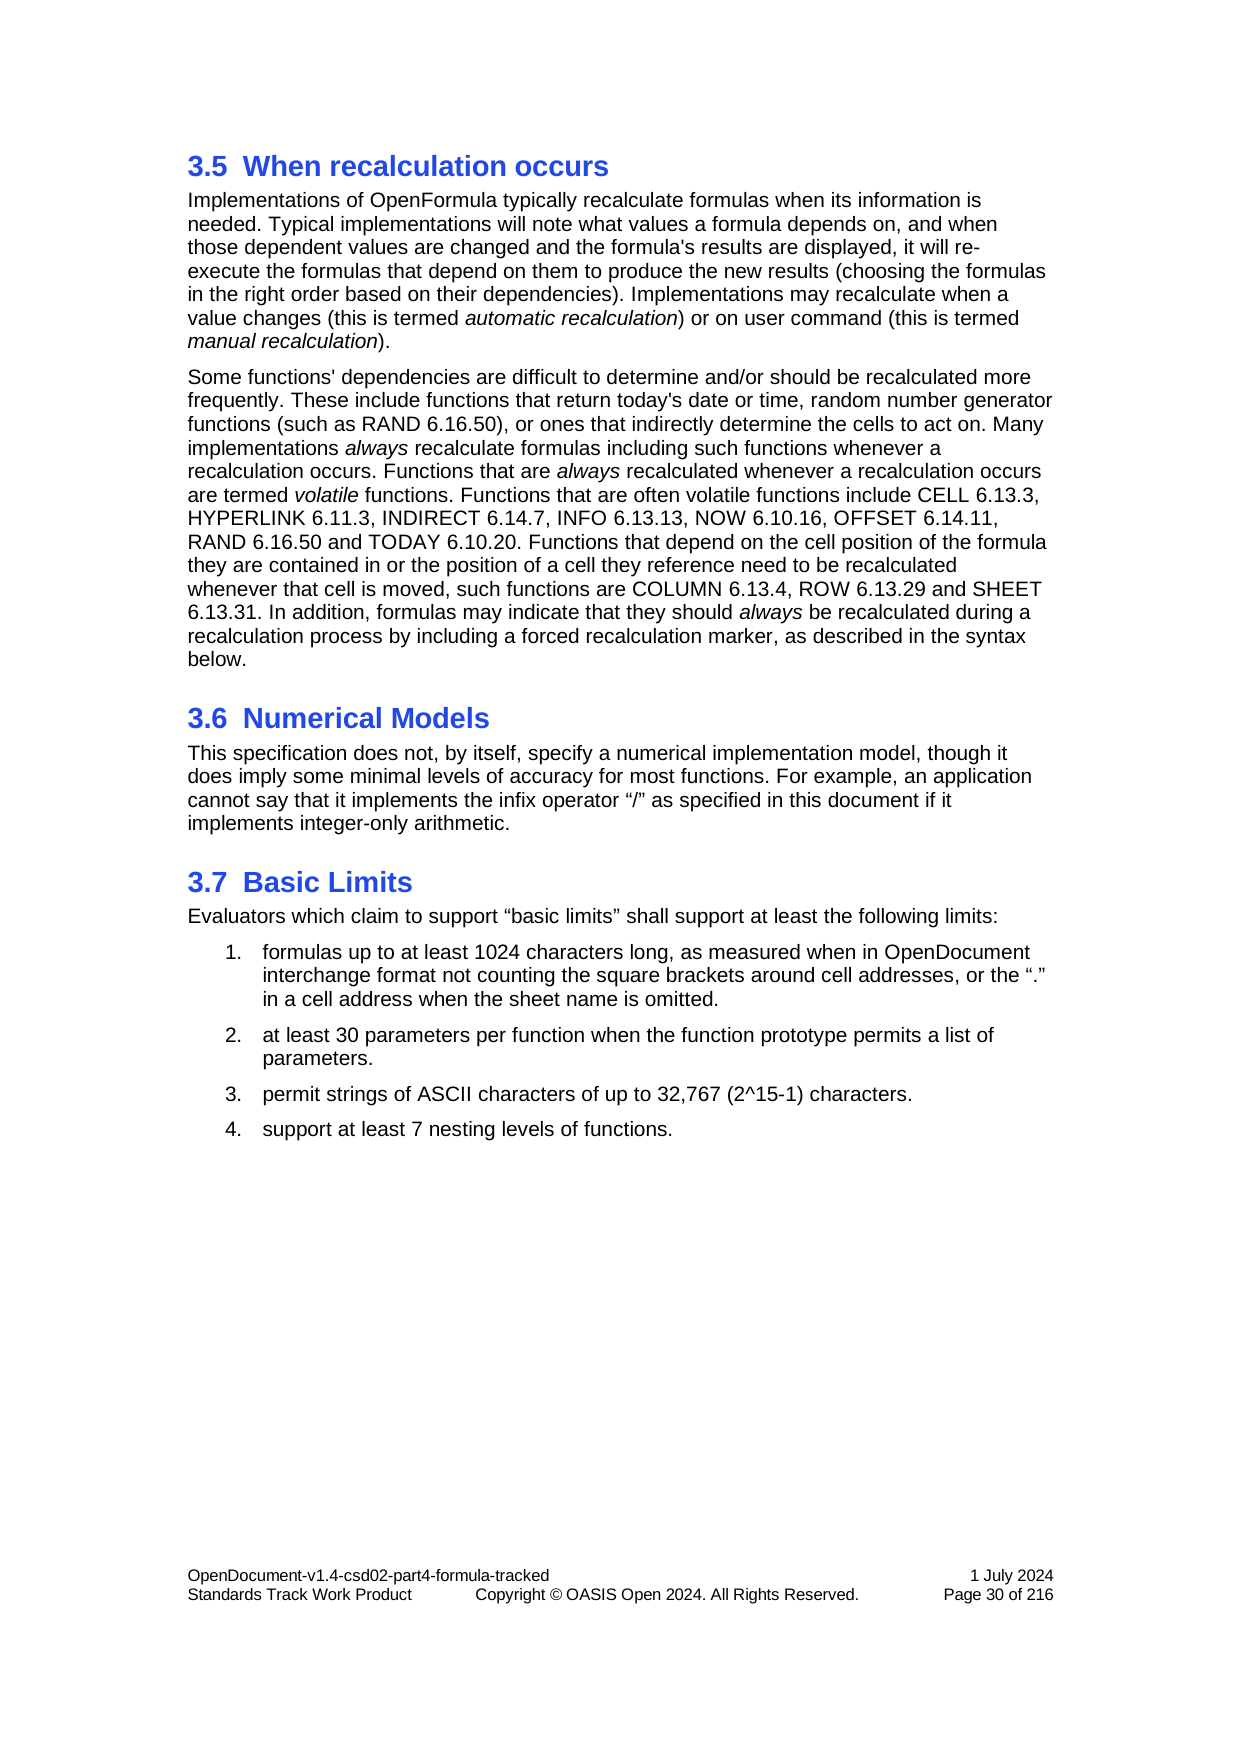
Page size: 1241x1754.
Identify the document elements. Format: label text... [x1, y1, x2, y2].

text This specification does not, by itself, specify a numerical implementation model, though it does imply some minimal levels of accuracy for most functions. For example, an application cannot say that it implements the infix operator “/” as specified in this document if it implements integer-only arithmetic. [187, 741, 1053, 835]
list formulas up to at least 1024 characters long, as measured when in OpenDocument interchange format not counting the square brackets around cell addresses, or the “.” in a cell address when the sheet name is omitted. [225, 940, 1053, 1011]
text Evaluators which claim to support “basic limits” shall support at least the following limits: [187, 905, 1053, 928]
text Some functions' dependencies are difficult to determine and/or should be recalculated more frequently. These include functions that return today's date or time, random number generator functions (such as RAND 6.16.50), or ones that indirectly determine the cells to act on. Many implementations always recalculate formulas including such functions whenever a recalculation occurs. Functions that are always recalculated whenever a recalculation occurs are termed volatile functions. Functions that are often volatile functions include CELL 6.13.3, HYPERLINK 6.11.3, INDIRECT 6.14.7, INFO 6.13.13, NOW 6.10.16, OFFSET 6.14.11, RAND 6.16.50 and TODAY 6.10.20. Functions that depend on the cell position of the formula they are contained in or the position of a cell they reference need to be recalculated whenever that cell is moved, such functions are COLUMN 6.13.4, ROW 6.13.29 and SHEET 6.13.31. In addition, formulas may indicate that they should always be recalculated during a recalculation process by including a forced recalculation marker, as described in the syntax below. [187, 365, 1053, 671]
subtitle Numerical Models [187, 702, 1053, 735]
list at least 30 parameters per function when the function prototype permits a list of parameters. [225, 1023, 1053, 1070]
text Implementations of OpenFormula typically recalculate formulas when its information is needed. Typical implementations will note what values a formula depends on, and when those dependent values are changed and the formula's results are displayed, it will re-execute the formulas that depend on them to produce the new results (choosing the formulas in the right order based on their dependencies). Implementations may recalculate when a value changes (this is termed automatic recalculation) or on user command (this is termed manual recalculation). [187, 188, 1053, 353]
list permit strings of ASCII characters of up to 32,767 (2^15-1) characters. [225, 1082, 1053, 1106]
subtitle When recalculation occurs [187, 150, 1053, 182]
list support at least 7 nesting levels of functions. [225, 1118, 1053, 1141]
subtitle Basic Limits [187, 866, 1053, 899]
